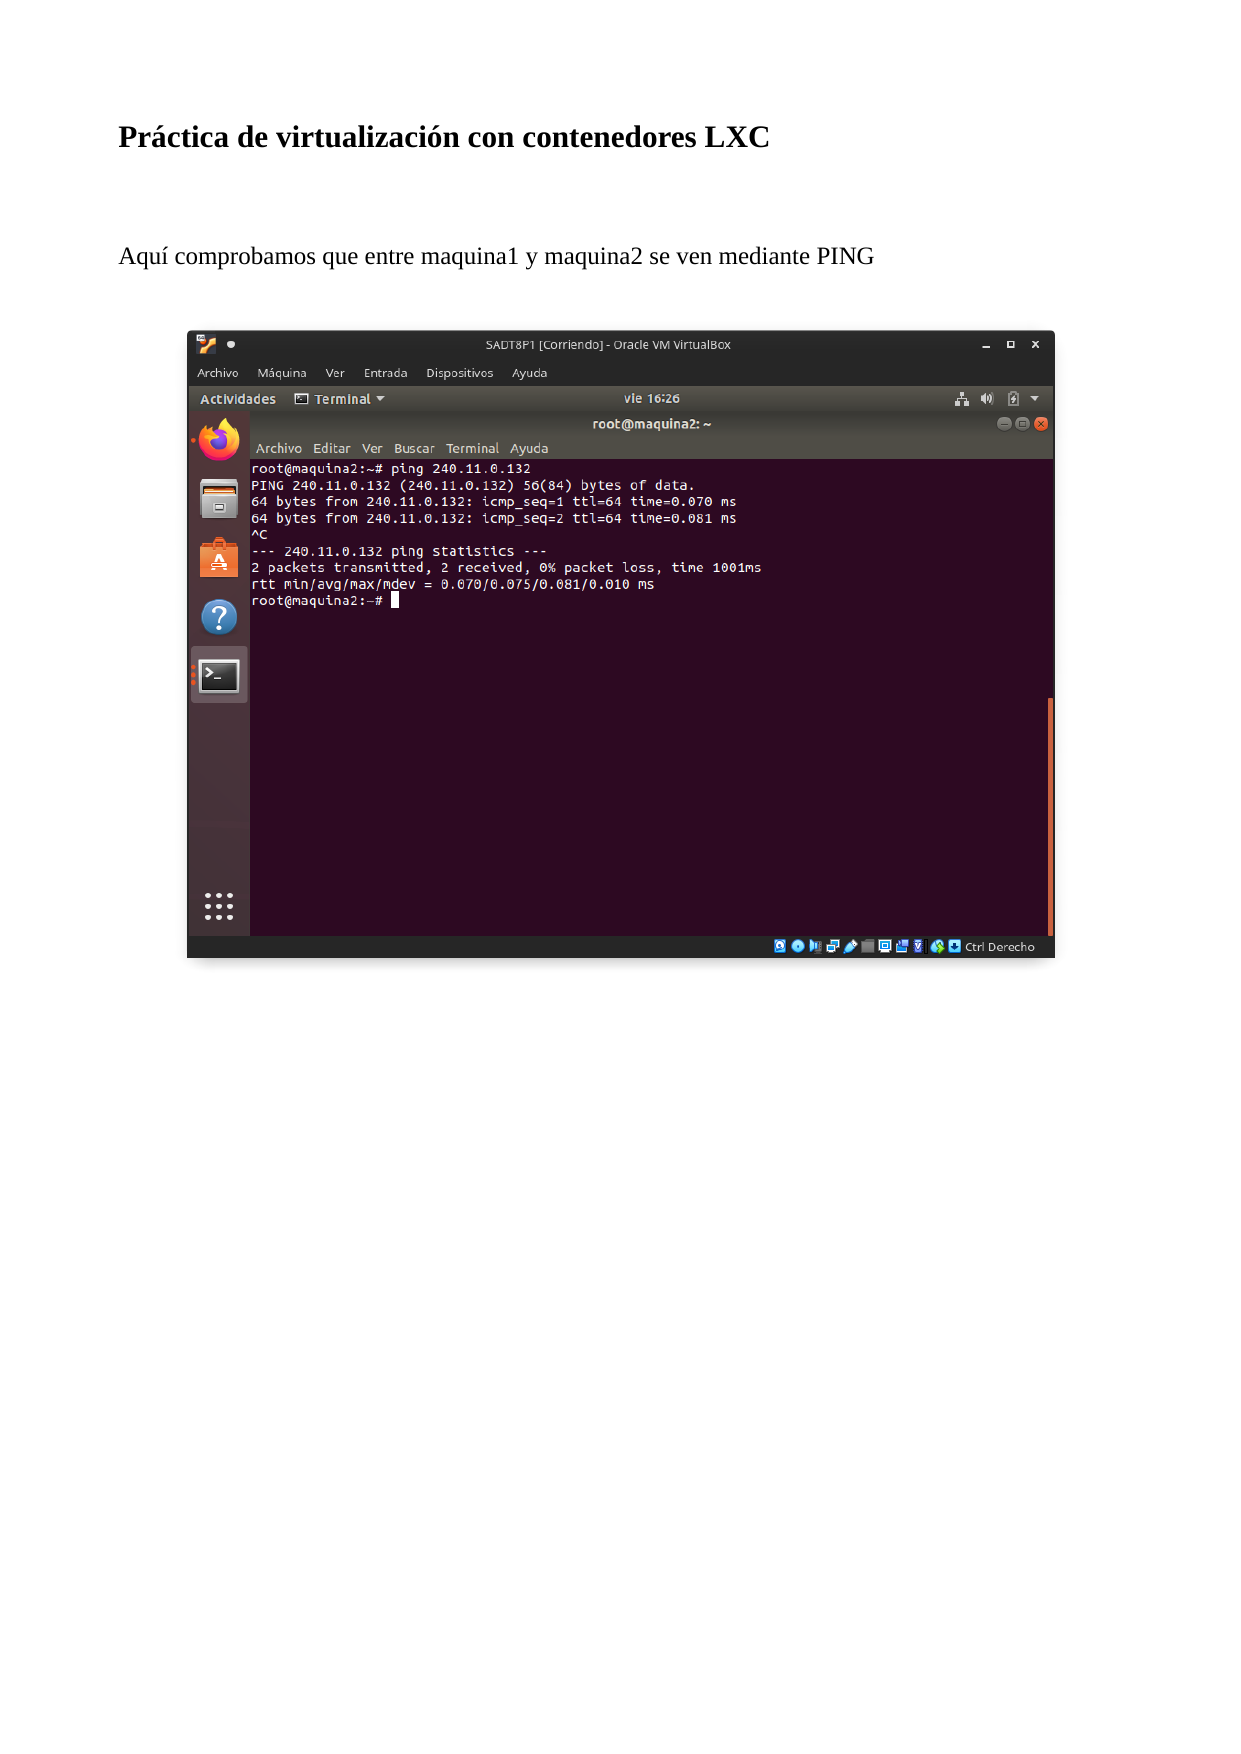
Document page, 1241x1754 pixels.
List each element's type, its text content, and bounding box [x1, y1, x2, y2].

picture [118, 298, 1123, 1035]
text Aquí comprobamos que entre maquina1 y maquina2 se ven mediante PING [118, 241, 1122, 270]
